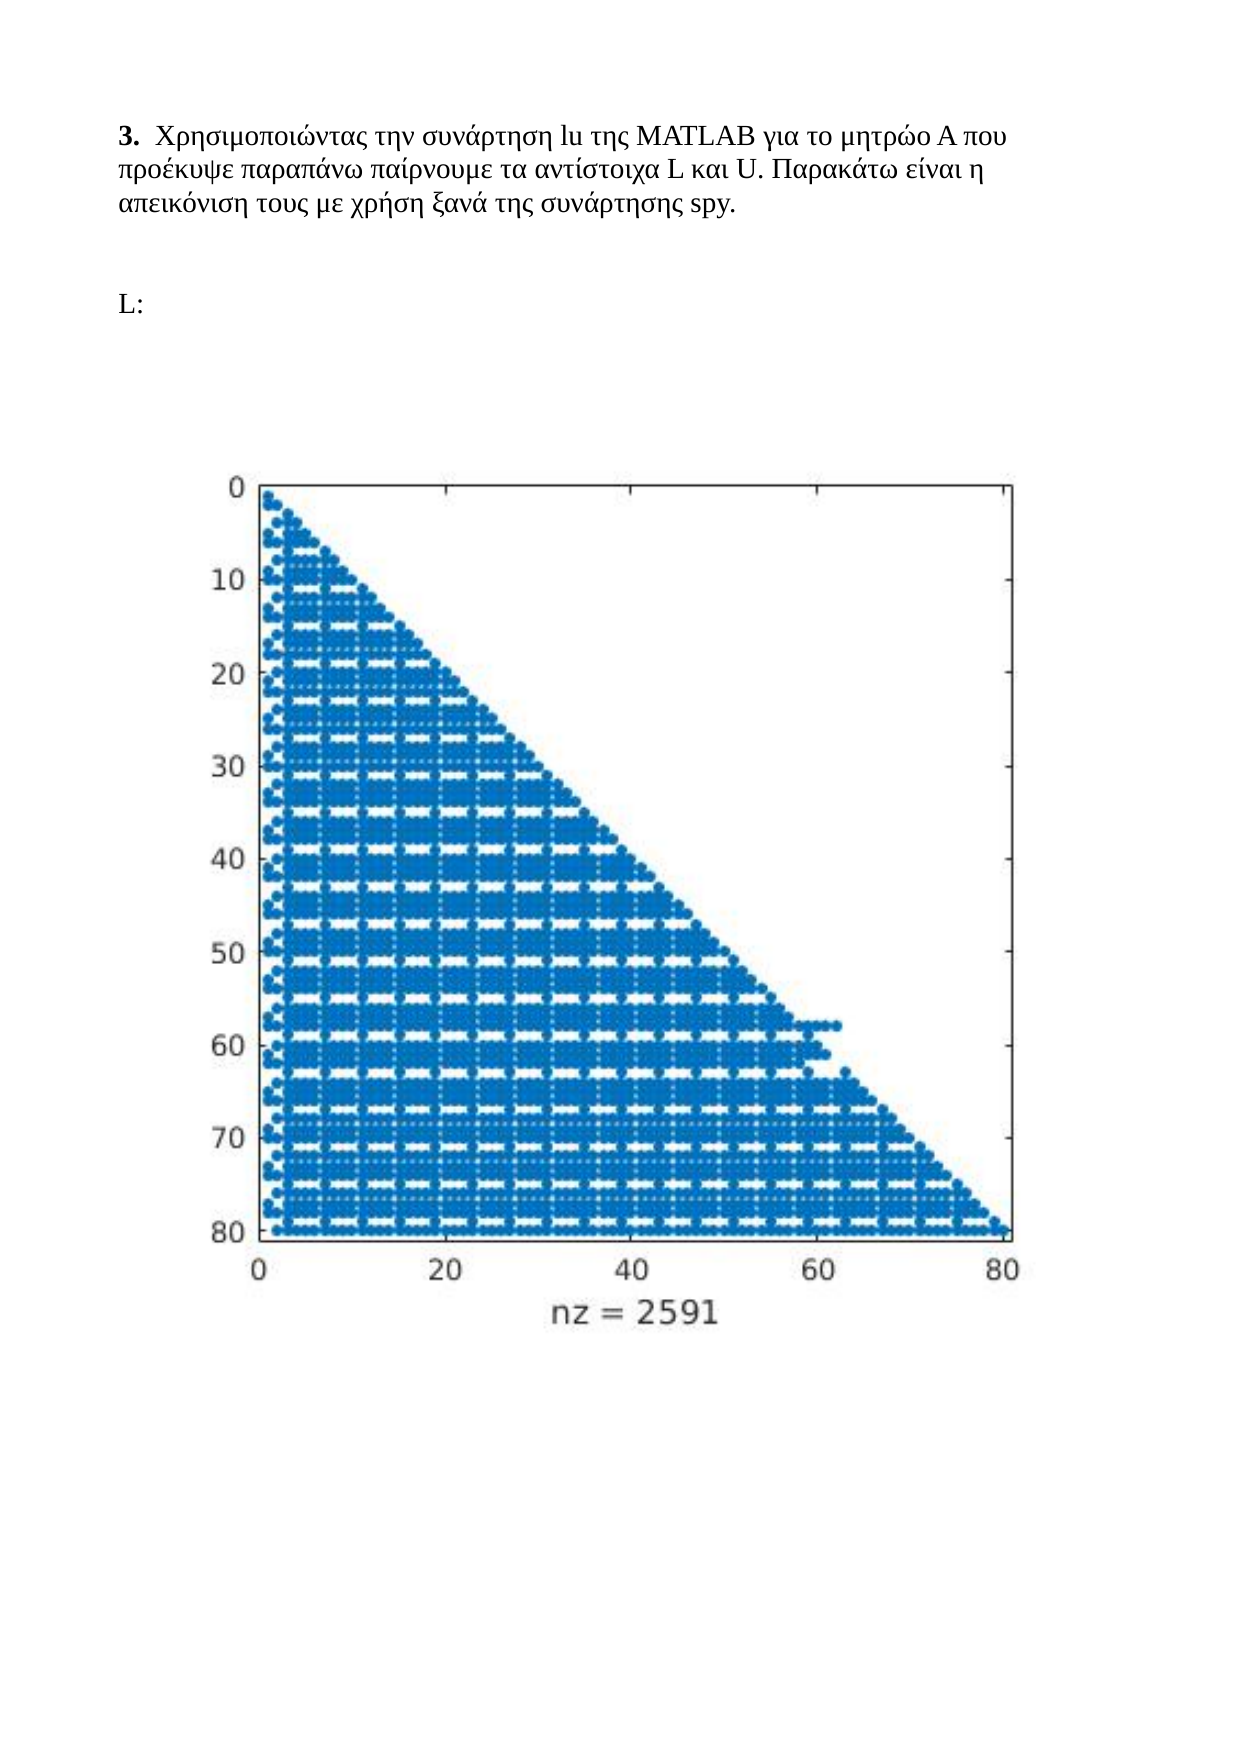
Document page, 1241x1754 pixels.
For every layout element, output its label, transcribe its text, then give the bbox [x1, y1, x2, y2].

text L: [118, 286, 1122, 319]
picture [0, 420, 1229, 1342]
text 3. Χρησιμοποιώντας την συνάρτηση lu της MATLAB για το μητρώο Α που προέκυψε παραπάνω παίρνουμε τα αντίστοιχα L και U. Παρακάτω είναι η απεικόνιση τους με χρήση ξανά της συνάρτησης spy. [118, 118, 1122, 219]
